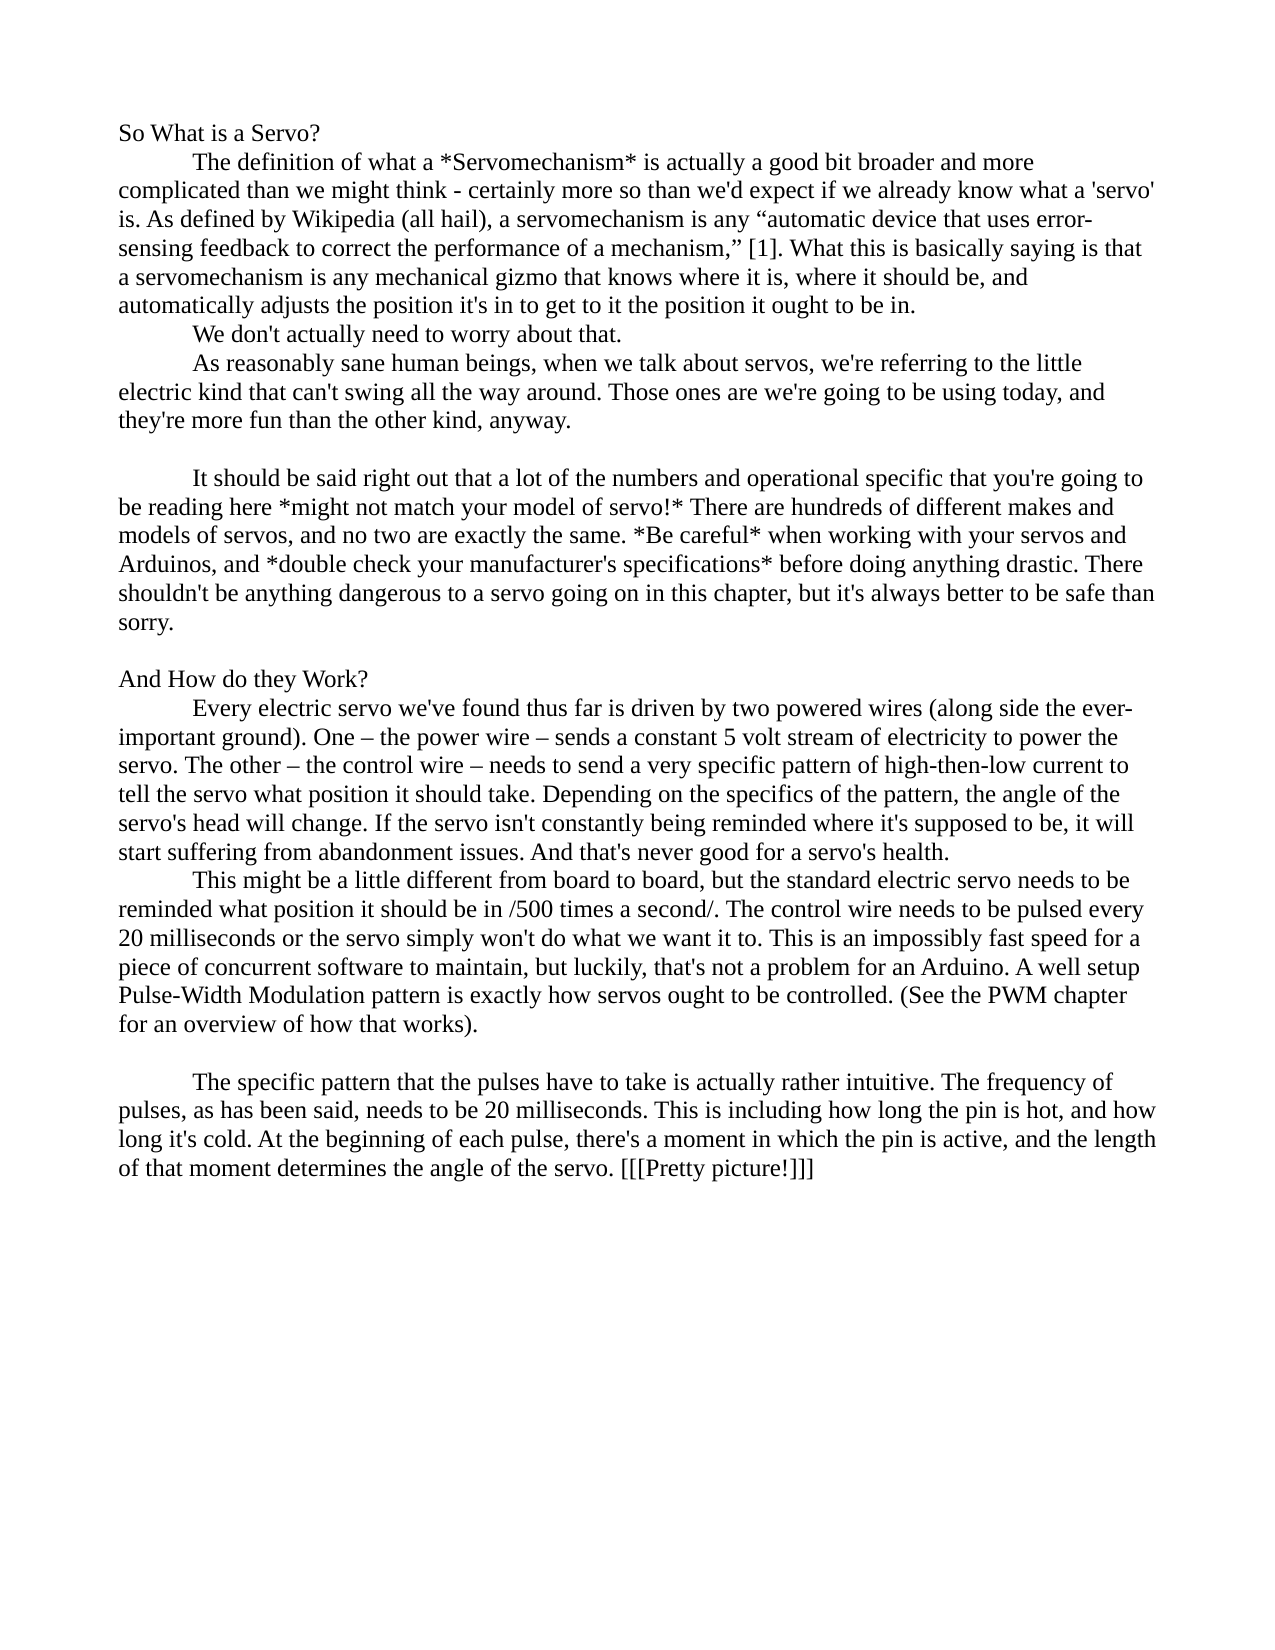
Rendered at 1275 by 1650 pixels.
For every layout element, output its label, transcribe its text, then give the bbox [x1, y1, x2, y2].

text And How do they Work? [118, 664, 1157, 693]
text It should be said right out that a lot of the numbers and operational specific that you're going to be reading here *might not match your model of servo!* There are hundreds of different makes and models of servos, and no two are exactly the same. *Be careful* when working with your servos and Arduinos, and *double check your manufacturer's specifications* before doing anything drastic. There shouldn't be anything dangerous to a servo going on in this chapter, but it's always better to be safe than sorry. [118, 463, 1157, 636]
text The definition of what a *Servomechanism* is actually a good bit broader and more complicated than we might think - certainly more so than we'd expect if we already know what a 'servo' is. As defined by Wikipedia (all hail), a servomechanism is any “automatic device that uses error-sensing feedback to correct the performance of a mechanism,” [1]. What this is basically saying is that a servomechanism is any mechanical gizmo that knows where it is, where it should be, and automatically adjusts the position it's in to get to it the position it ought to be in. [118, 147, 1157, 319]
text The specific pattern that the pulses have to take is actually rather intuitive. The frequency of pulses, as has been said, needs to be 20 milliseconds. This is including how long the pin is hot, and how long it's cold. At the beginning of each pulse, there's a moment in which the pin is active, and the length of that moment determines the angle of the servo. [[[Pretty picture!]]] [118, 1067, 1157, 1182]
text We don't actually need to worry about that. [118, 319, 1157, 348]
text This might be a little different from board to board, but the standard electric servo needs to be reminded what position it should be in /500 times a second/. The control wire needs to be pulsed every 20 milliseconds or the servo simply won't do what we want it to. This is an impossibly fast speed for a piece of concurrent software to maintain, but luckily, that's not a problem for an Arduino. A well setup Pulse-Width Modulation pattern is exactly how servos ought to be controlled. (See the PWM chapter for an overview of how that works). [118, 866, 1157, 1038]
text As reasonably sane human beings, when we talk about servos, we're referring to the little electric kind that can't swing all the way around. Those ones are we're going to be using today, and they're more fun than the other kind, anyway. [118, 348, 1157, 434]
text So What is a Servo? [118, 118, 1157, 147]
text Every electric servo we've found thus far is driven by two powered wires (along side the ever-important ground). One – the power wire – sends a constant 5 volt stream of electricity to power the servo. The other – the control wire – needs to send a very specific pattern of high-then-low current to tell the servo what position it should take. Depending on the specifics of the pattern, the angle of the servo's head will change. If the servo isn't constantly being reminded where it's supposed to be, it will start suffering from abandonment issues. And that's never good for a servo's health. [118, 693, 1157, 866]
